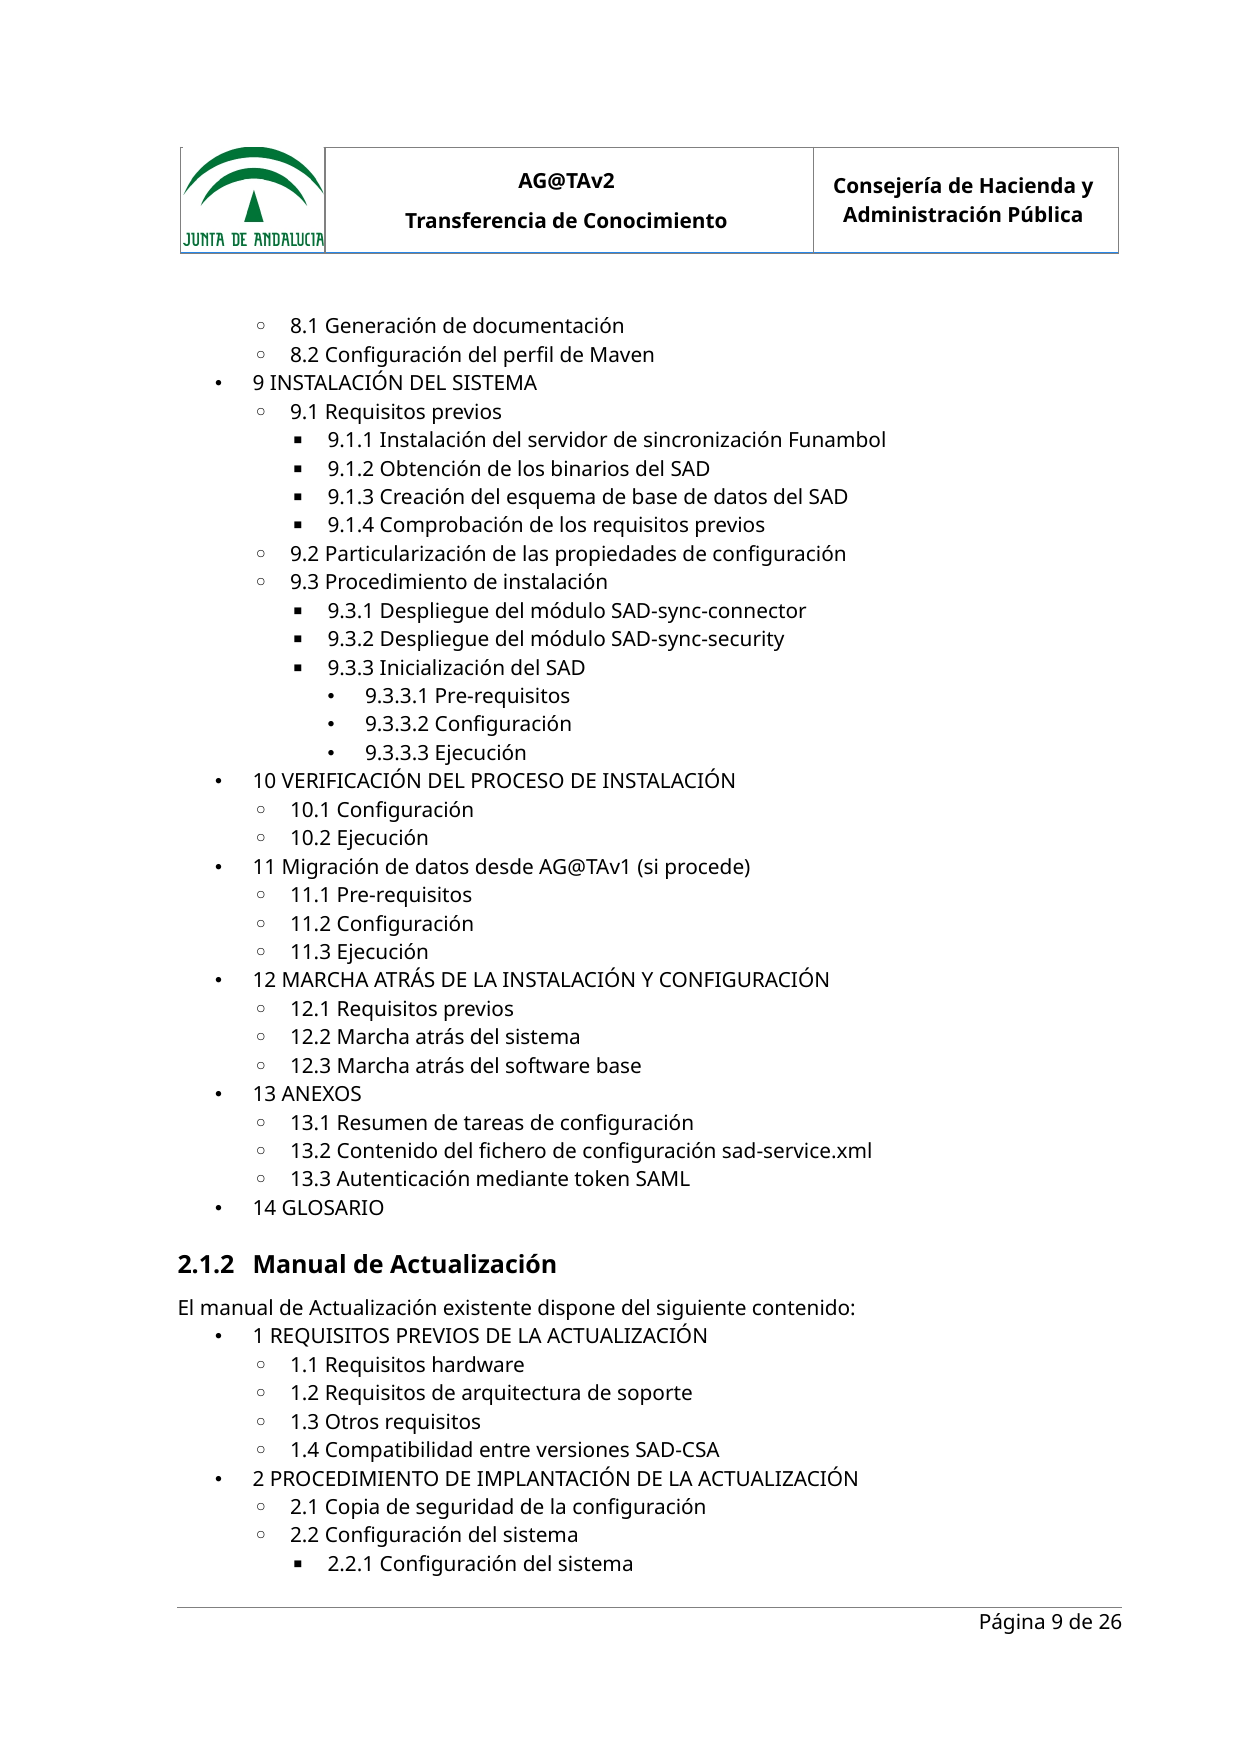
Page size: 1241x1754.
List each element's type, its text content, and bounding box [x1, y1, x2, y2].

list 2.1 Copia de seguridad de la configuración [252, 1492, 1122, 1521]
list 10.2 Ejecución [252, 823, 1122, 852]
list 12.2 Marcha atrás del sistema [252, 1022, 1122, 1051]
list 12.1 Requisitos previos [252, 994, 1122, 1022]
list 13.3 Autenticación mediante token SAML [252, 1164, 1122, 1193]
list 13 ANEXOS [215, 1079, 1122, 1108]
list 8.2 Configuración del perfil de Maven [252, 340, 1122, 368]
list 1.4 Compatibilidad entre versiones SAD-CSA [252, 1435, 1122, 1464]
list 9 INSTALACIÓN DEL SISTEMA [215, 368, 1122, 397]
list 2.2.1 Configuración del sistema [290, 1549, 1122, 1577]
list 1 REQUISITOS PREVIOS DE LA ACTUALIZACIÓN [215, 1321, 1122, 1350]
list 9.1 Requisitos previos [252, 397, 1122, 425]
list 9.3.3.3 Ejecución [327, 738, 1122, 766]
list 9.3.1 Despliegue del módulo SAD-sync-connector [290, 596, 1122, 624]
list 13.2 Contenido del fichero de configuración sad-service.xml [252, 1136, 1122, 1164]
list 9.1.1 Instalación del servidor de sincronización Funambol [290, 425, 1122, 454]
list 11.2 Configuración [252, 909, 1122, 937]
list 9.3.3.1 Pre-requisitos [327, 681, 1122, 709]
list 9.2 Particularización de las propiedades de configuración [252, 539, 1122, 567]
list 8.1 Generación de documentación [252, 311, 1122, 340]
picture [183, 147, 324, 246]
list 9.1.2 Obtención de los binarios del SAD [290, 454, 1122, 482]
list 12 MARCHA ATRÁS DE LA INSTALACIÓN Y CONFIGURACIÓN [215, 966, 1122, 994]
list 11.1 Pre-requisitos [252, 880, 1122, 909]
list 1.3 Otros requisitos [252, 1407, 1122, 1435]
list 12.3 Marcha atrás del software base [252, 1051, 1122, 1079]
list 9.3.3.2 Configuración [327, 709, 1122, 738]
list 9.3 Procedimiento de instalación [252, 567, 1122, 596]
list 9.3.2 Despliegue del módulo SAD-sync-security [290, 624, 1122, 653]
list 1.1 Requisitos hardware [252, 1350, 1122, 1378]
list 11.3 Ejecución [252, 937, 1122, 966]
list 9.1.4 Comprobación de los requisitos previos [290, 511, 1122, 539]
list 10 VERIFICACIÓN DEL PROCESO DE INSTALACIÓN [215, 766, 1122, 795]
list 10.1 Configuración [252, 795, 1122, 823]
list 9.1.3 Creación del esquema de base de datos del SAD [290, 482, 1122, 511]
list 1.2 Requisitos de arquitectura de soporte [252, 1378, 1122, 1407]
list 9.3.3 Inicialización del SAD [290, 653, 1122, 681]
list 14 GLOSARIO [215, 1193, 1122, 1221]
list 13.1 Resumen de tareas de configuración [252, 1108, 1122, 1136]
subtitle Manual de Actualización [177, 1246, 1122, 1281]
list 2 PROCEDIMIENTO DE IMPLANTACIÓN DE LA ACTUALIZACIÓN [215, 1464, 1122, 1492]
list 11 Migración de datos desde AG@TAv1 (si procede) [215, 852, 1122, 880]
text El manual de Actualización existente dispone del siguiente contenido: [177, 1293, 1122, 1321]
list 2.2 Configuración del sistema [252, 1521, 1122, 1549]
